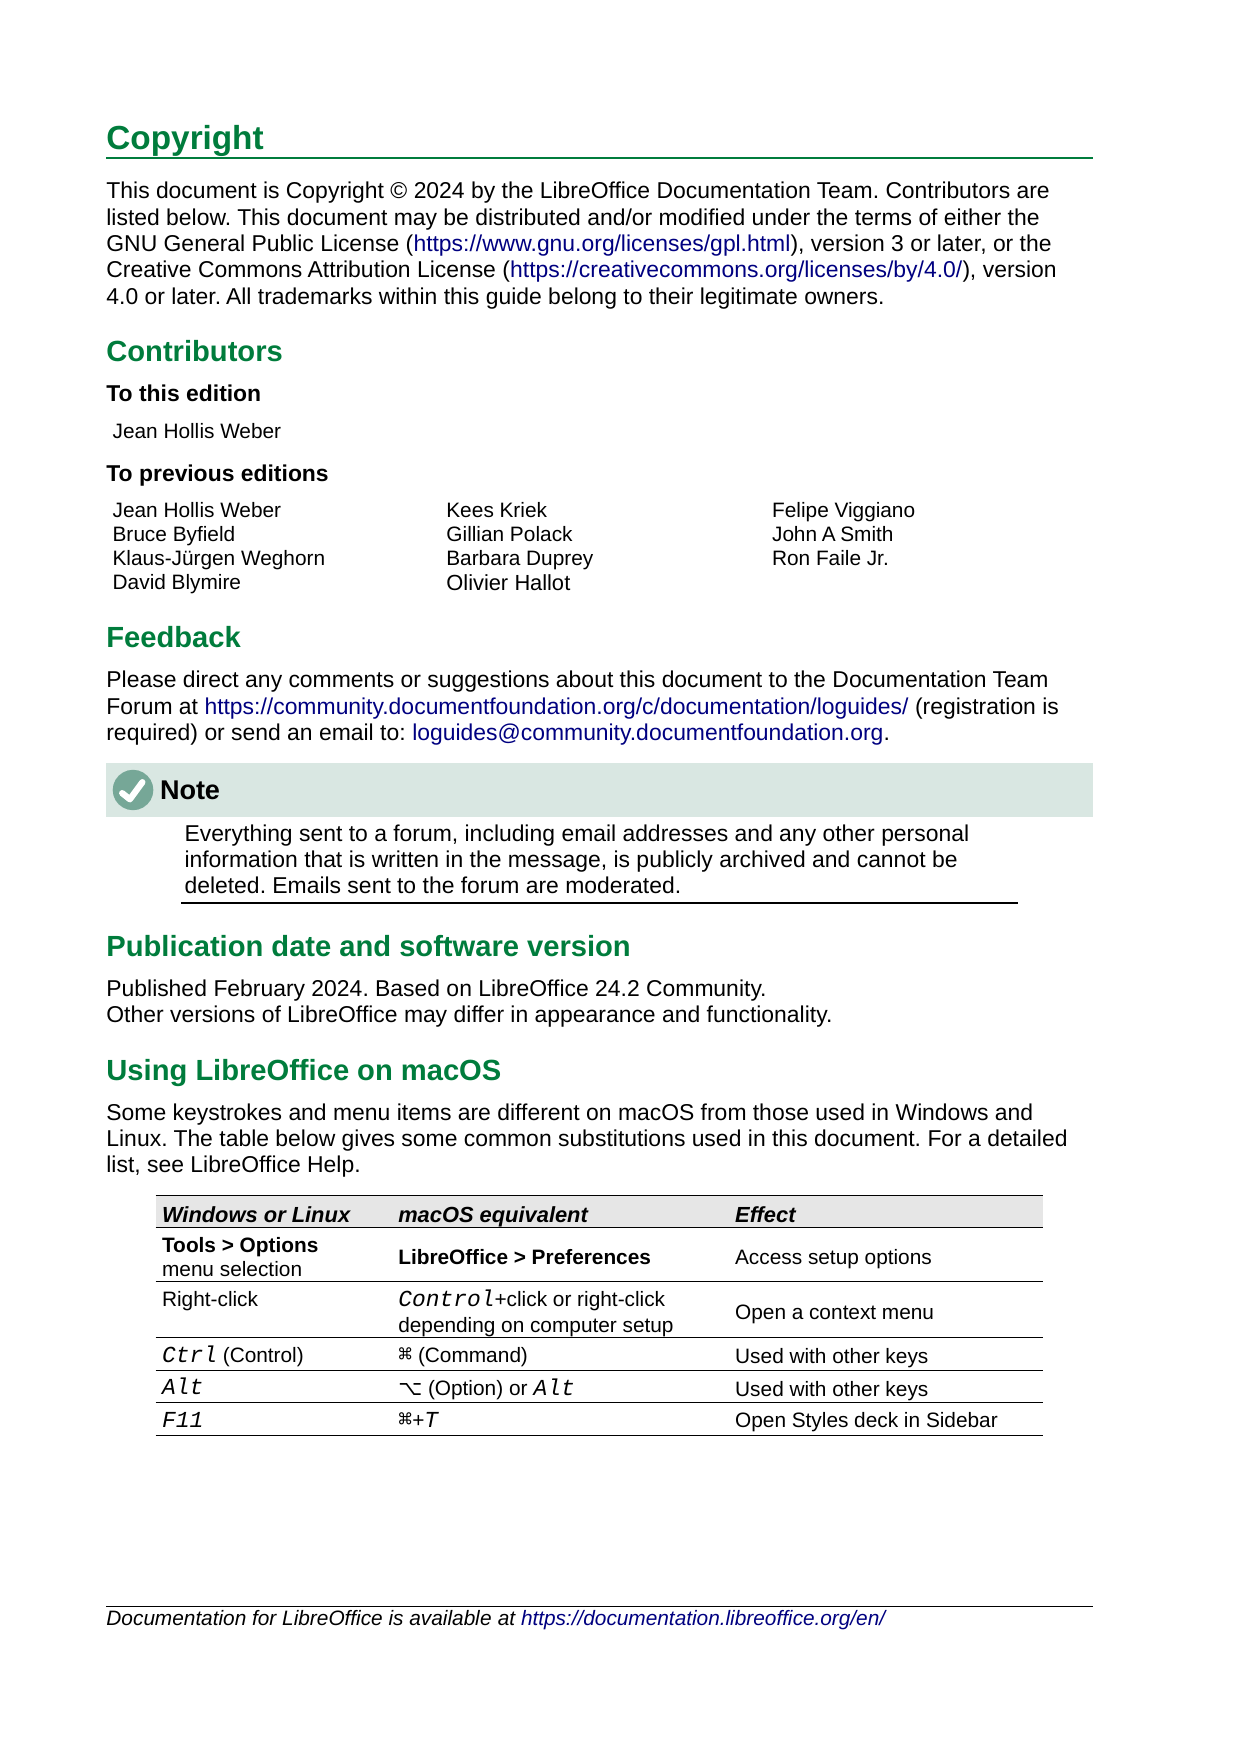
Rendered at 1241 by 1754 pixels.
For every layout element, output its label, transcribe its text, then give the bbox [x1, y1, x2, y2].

subtitle Note [106, 763, 1093, 817]
table_header Felipe Viggiano [766, 498, 1093, 522]
subtitle Contributors [106, 334, 1093, 368]
table_cell Alt [156, 1371, 392, 1402]
table_cell LibreOffice > Preferences [392, 1228, 729, 1281]
subtitle Feedback [106, 620, 1093, 654]
table_cell Used with other keys [729, 1371, 1043, 1402]
table_cell Olivier Hallot [440, 570, 766, 595]
table_cell ⌘ (Command) [392, 1338, 729, 1369]
table_header Jean Hollis Weber [106, 419, 440, 448]
table_cell Klaus-Jürgen Weghorn [106, 546, 440, 570]
table_cell John A Smith [766, 522, 1093, 546]
table_cell Bruce Byfield [106, 522, 440, 546]
table_cell Used with other keys [729, 1338, 1043, 1369]
text Some keystrokes and menu items are different on macOS from those used in Windows and Linux. The table below gives some common substitutions used in this document. For a detailed list, see LibreOffice Help. [106, 1099, 1093, 1178]
table_cell [766, 570, 1093, 595]
table_cell Right-click [156, 1282, 392, 1337]
table_cell Open a context menu [729, 1282, 1043, 1337]
table_cell Ctrl (Control) [156, 1338, 392, 1369]
text To this edition [106, 380, 1093, 407]
table_cell David Blymire [106, 570, 440, 595]
table_header [440, 419, 766, 448]
table_cell ⌥ (Option) or Alt [392, 1371, 729, 1402]
text Please direct any comments or suggestions about this document to the Documentation Team Forum at https://community.documentfoundation.org/c/documentation/loguides/ (registration is required) or send an email to: loguides@community.documentfoundation.org. [106, 666, 1093, 746]
table_header Windows or Linux [156, 1196, 392, 1227]
text To previous editions [106, 459, 1093, 486]
table_cell F11 [156, 1403, 392, 1434]
table_cell ⌘+T [392, 1403, 729, 1434]
table_header Effect [729, 1196, 1043, 1227]
table_cell Control+click or right-click depending on computer setup [392, 1282, 729, 1337]
table_header [766, 419, 1093, 448]
text Everything sent to a forum, including email addresses and any other personal information that is written in the message, is publicly archived and cannot be deleted. Emails sent to the forum are moderated. [181, 817, 1018, 902]
text Published February 2024. Based on LibreOffice 24.2 Community. Other versions of LibreOffice may differ in appearance and functionality. [106, 975, 1093, 1028]
table_cell Open Styles deck in Sidebar [729, 1403, 1043, 1434]
subtitle Copyright [106, 118, 1093, 157]
text This document is Copyright © 2024 by the LibreOffice Documentation Team. Contributors are listed below. This document may be distributed and/or modified under the terms of either the GNU General Public License (https://www.gnu.org/licenses/gpl.html), version 3 or later, or the Creative Commons Attribution License (https://creativecommons.org/licenses/by/4.0/), version 4.0 or later. All trademarks within this guide belong to their legitimate owners. [106, 177, 1093, 309]
table_header Jean Hollis Weber [106, 498, 440, 522]
subtitle Publication date and software version [106, 929, 1093, 962]
table_cell Gillian Polack [440, 522, 766, 546]
subtitle Using LibreOffice on macOS [106, 1053, 1093, 1086]
table_cell Tools > Options menu selection [156, 1228, 392, 1281]
table_cell Ron Faile Jr. [766, 546, 1093, 570]
table_cell Access setup options [729, 1228, 1043, 1281]
table_cell Barbara Duprey [440, 546, 766, 570]
table_header macOS equivalent [392, 1196, 729, 1227]
table_header Kees Kriek [440, 498, 766, 522]
